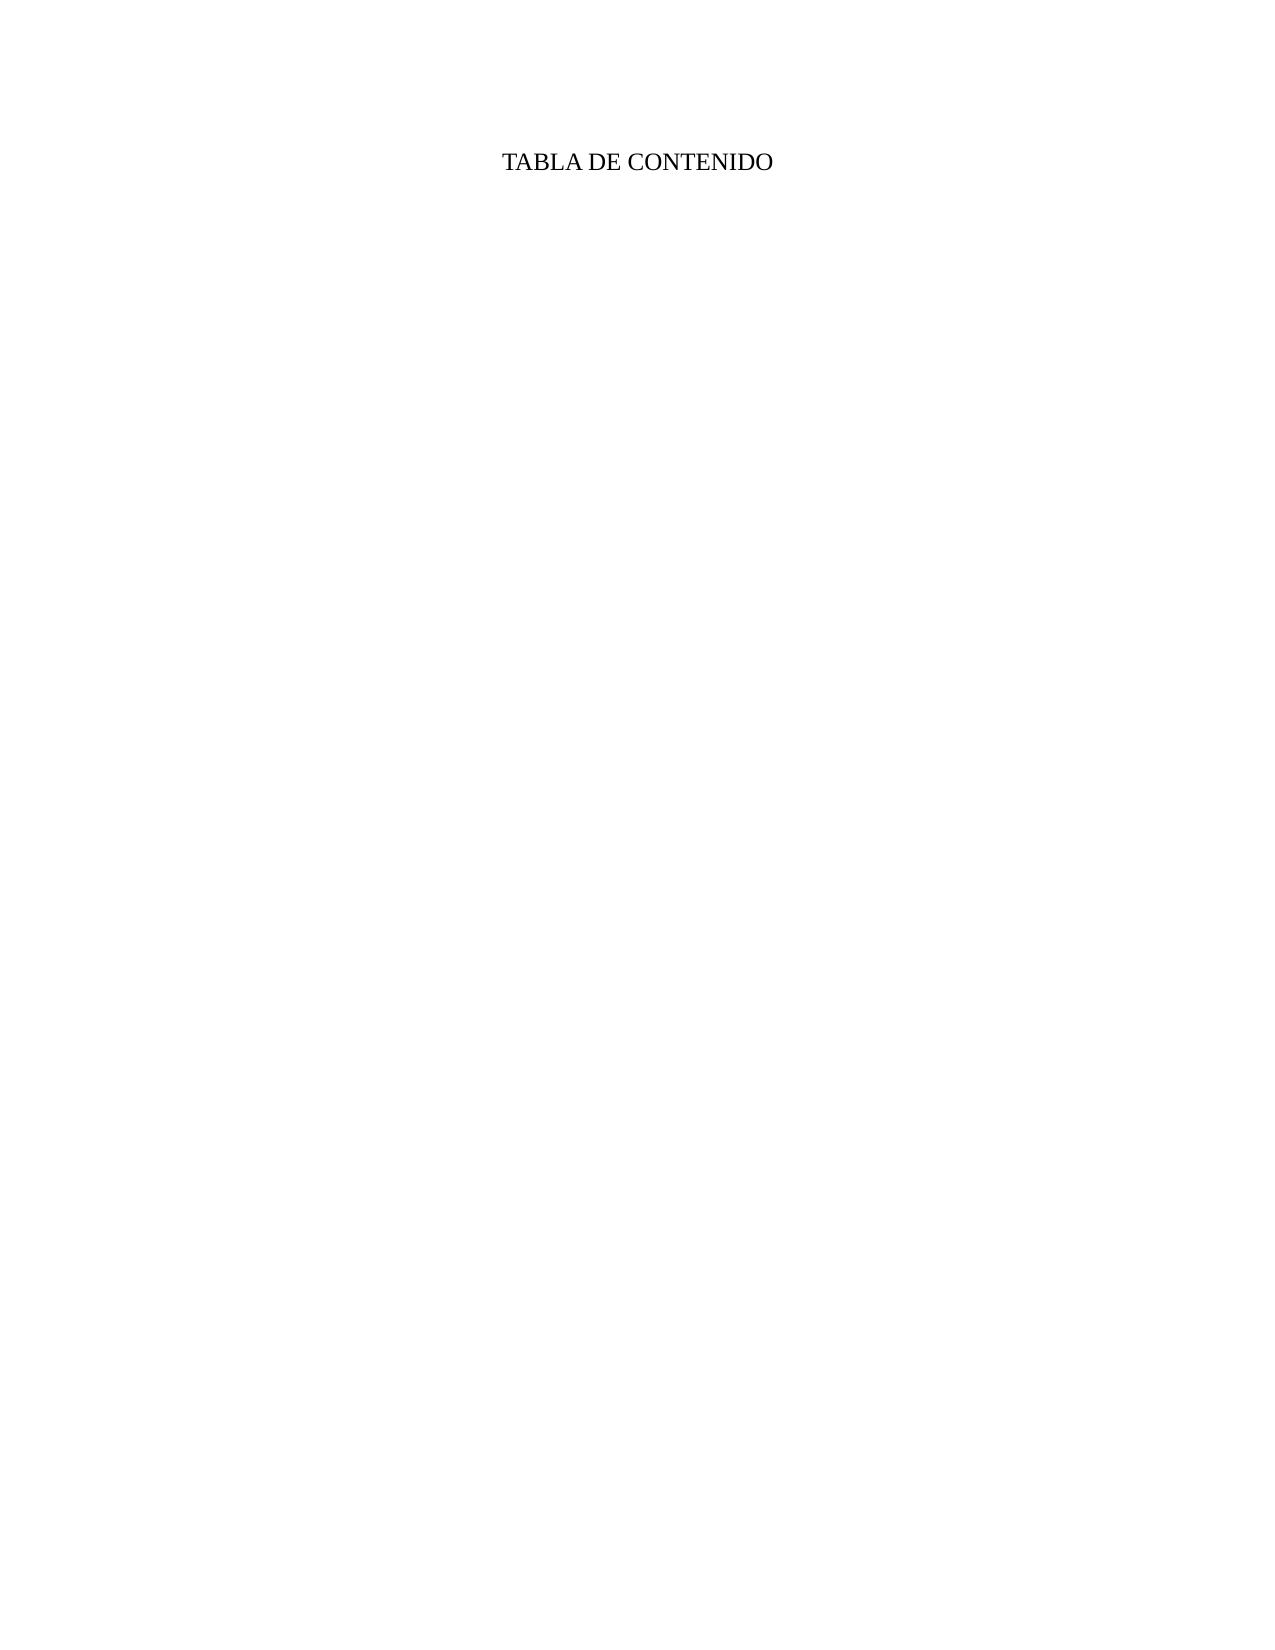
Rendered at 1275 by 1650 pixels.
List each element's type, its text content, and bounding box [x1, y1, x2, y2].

text TABLA DE CONTENIDO [118, 147, 1157, 176]
